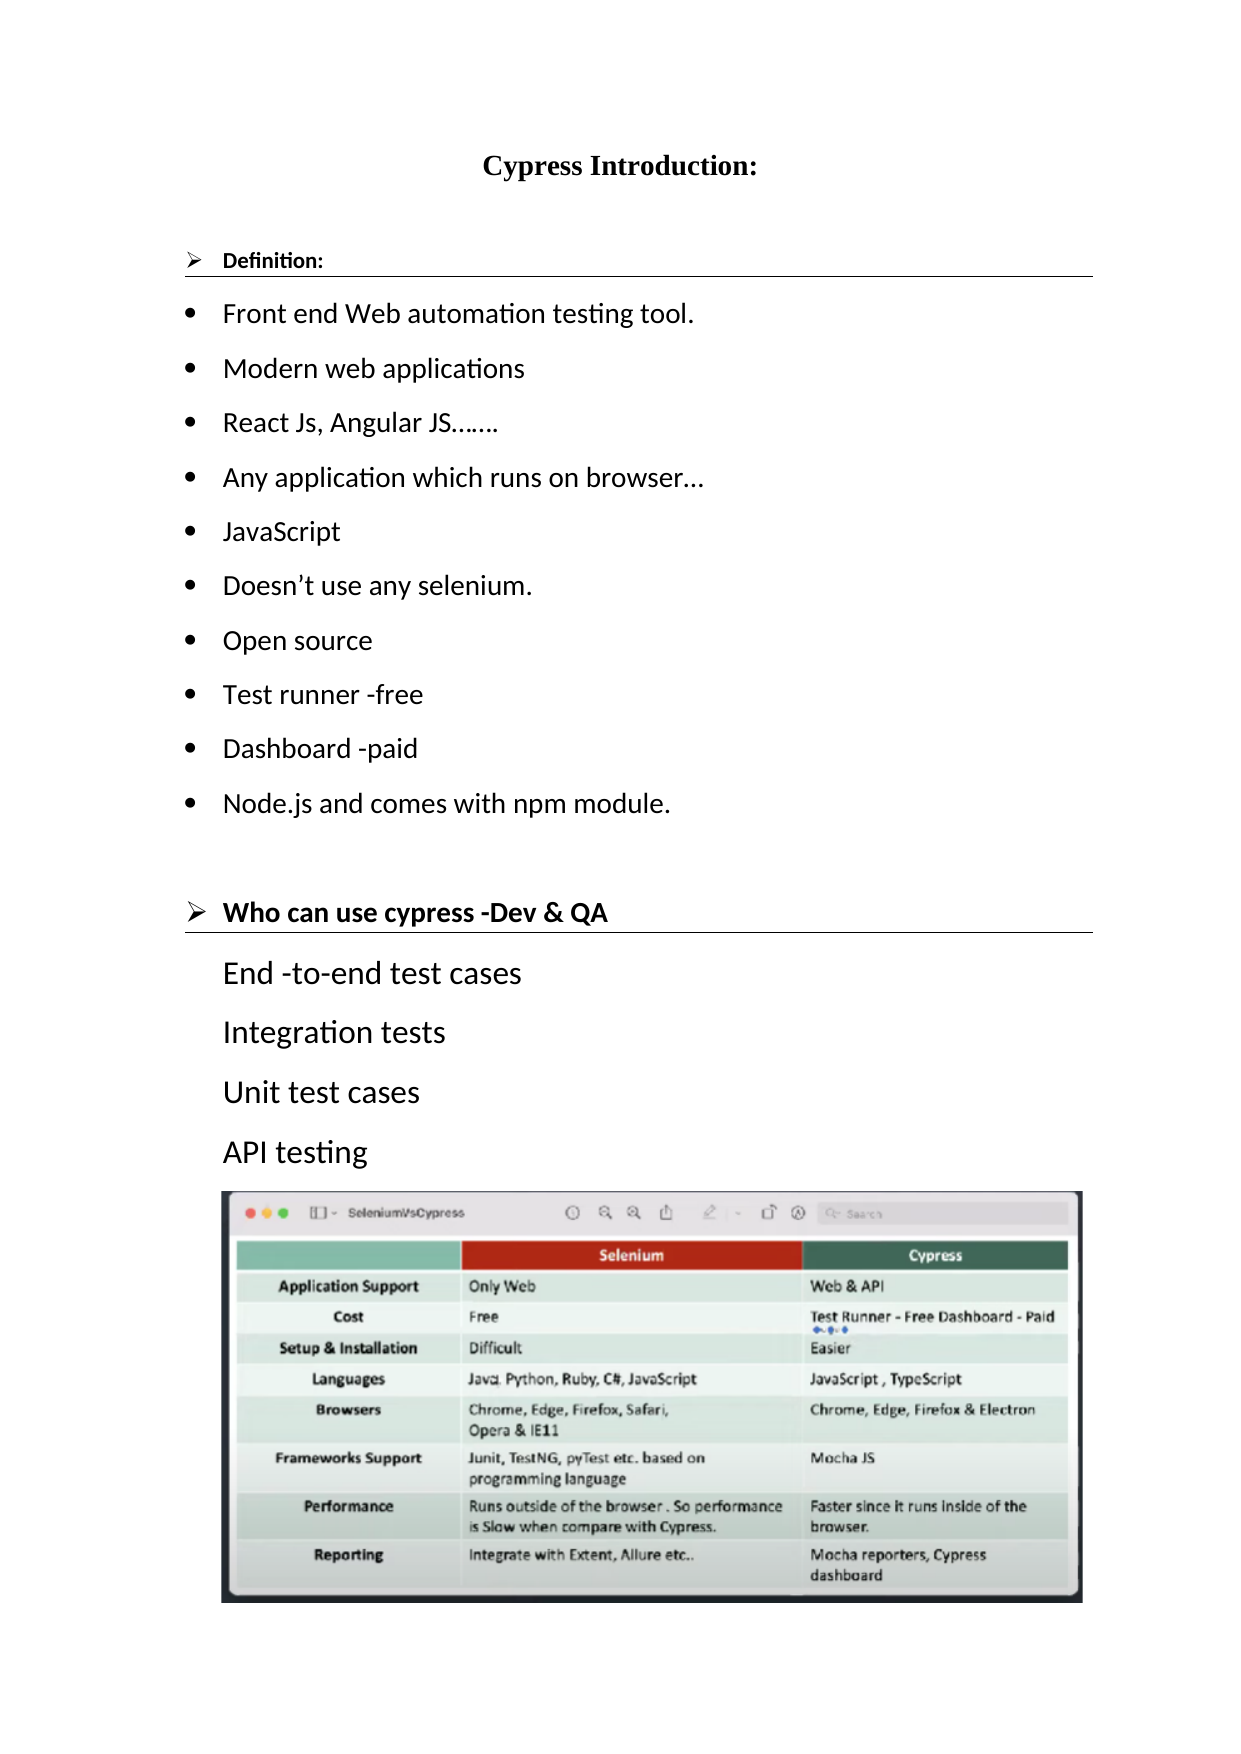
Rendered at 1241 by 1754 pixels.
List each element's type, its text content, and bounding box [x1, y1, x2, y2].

list Integration tests [223, 1012, 1093, 1052]
list Dashboard -paid [185, 731, 1093, 766]
list Doesn’t use any selenium. [185, 567, 1093, 603]
list Any application which runs on browser… [185, 459, 1093, 494]
list Node.js and comes with npm module. [185, 785, 1093, 821]
list Unit test cases [223, 1071, 1093, 1112]
list Front end Web automation testing tool. [185, 296, 1093, 331]
list Open source [185, 622, 1093, 657]
list Who can use cypress -Dev & QA [185, 894, 1093, 932]
list API testing [223, 1131, 1093, 1172]
text Cypress Introduction: [148, 148, 1093, 181]
list Test runner -free [185, 676, 1093, 712]
list JavaScript [185, 513, 1093, 549]
list Modern web applications [185, 350, 1093, 386]
list React Js, Angular JS……. [185, 404, 1093, 440]
list End -to-end test cases [223, 952, 1093, 992]
list Definition: [185, 246, 1093, 276]
